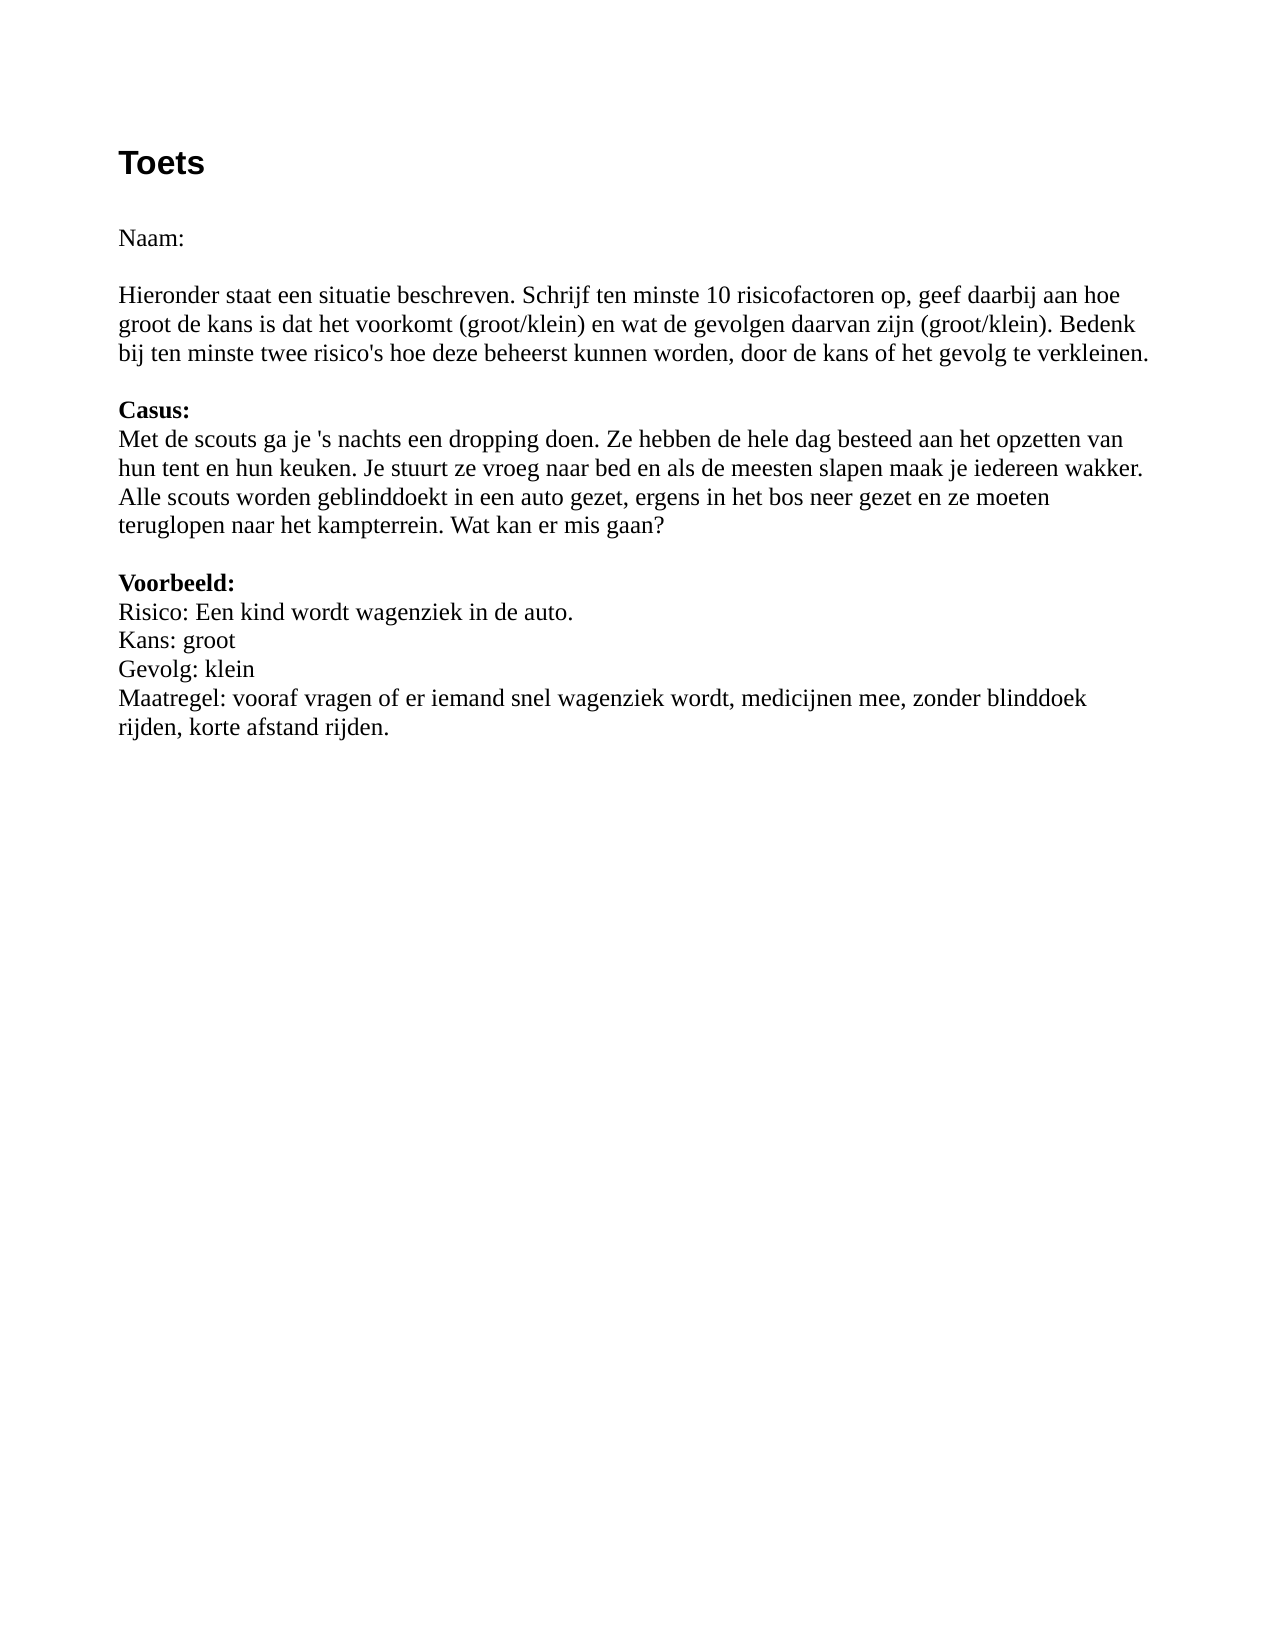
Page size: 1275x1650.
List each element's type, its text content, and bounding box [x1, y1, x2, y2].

subtitle Toets [118, 143, 1157, 182]
text Naam: [118, 223, 1157, 252]
text Casus: [118, 396, 1157, 424]
text Kans: groot [118, 626, 1157, 654]
text Risico: Een kind wordt wagenziek in de auto. [118, 597, 1157, 626]
text Gevolg: klein [118, 654, 1157, 683]
text Maatregel: vooraf vragen of er iemand snel wagenziek wordt, medicijnen mee, zonder blinddoek rijden, korte afstand rijden. [118, 683, 1157, 741]
text Met de scouts ga je 's nachts een dropping doen. Ze hebben de hele dag besteed aan het opzetten van hun tent en hun keuken. Je stuurt ze vroeg naar bed en als de meesten slapen maak je iedereen wakker. Alle scouts worden geblinddoekt in een auto gezet, ergens in het bos neer gezet en ze moeten teruglopen naar het kampterrein. Wat kan er mis gaan? [118, 424, 1157, 539]
text Voorbeeld: [118, 568, 1157, 597]
text Hieronder staat een situatie beschreven. Schrijf ten minste 10 risicofactoren op, geef daarbij aan hoe groot de kans is dat het voorkomt (groot/klein) en wat de gevolgen daarvan zijn (groot/klein). Bedenk bij ten minste twee risico's hoe deze beheerst kunnen worden, door de kans of het gevolg te verkleinen. [118, 281, 1157, 367]
